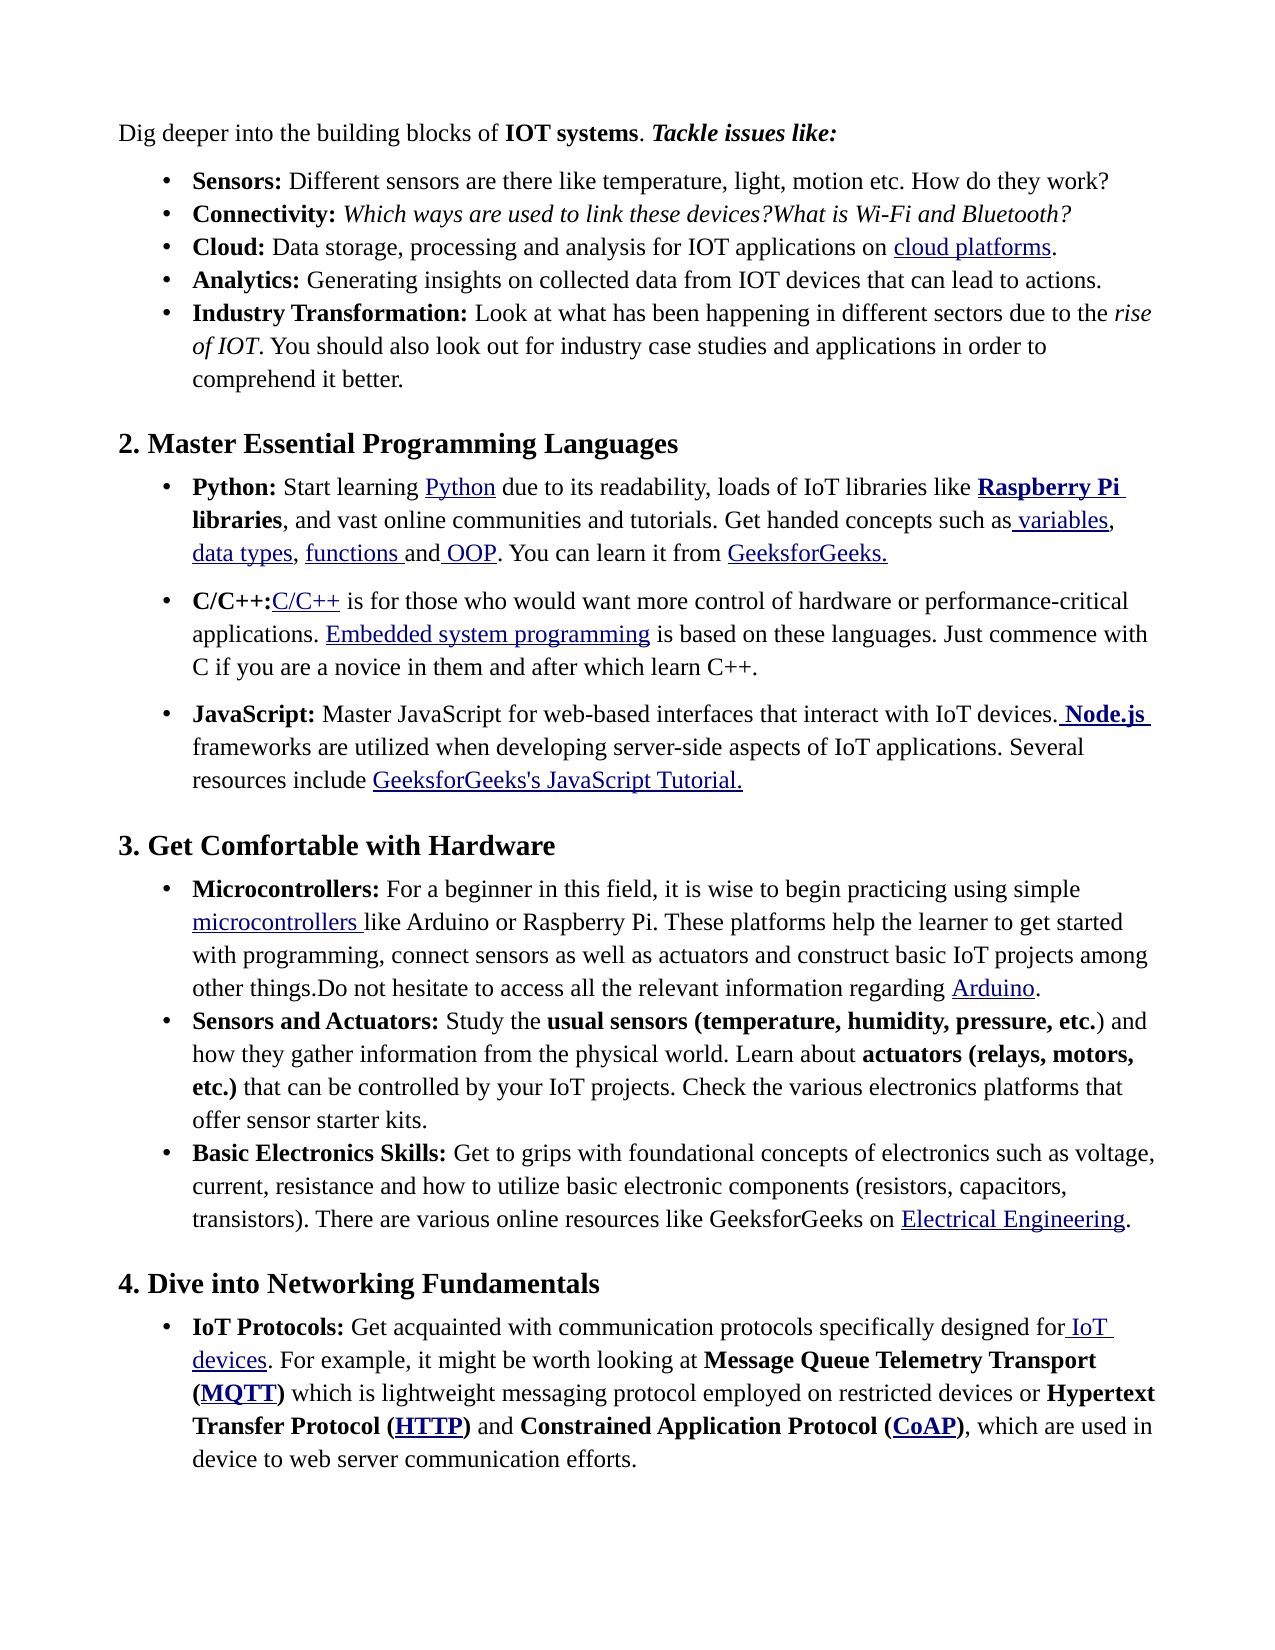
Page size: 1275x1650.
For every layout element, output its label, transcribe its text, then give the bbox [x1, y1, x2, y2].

list JavaScript: Master JavaScript for web-based interfaces that interact with IoT devices. Node.js frameworks are utilized when developing server-side aspects of IoT applications. Several resources include GeeksforGeeks's JavaScript Tutorial. [162, 699, 1157, 794]
list Cloud: Data storage, processing and analysis for IOT applications on cloud platforms. [162, 232, 1157, 261]
list Python: Start learning Python due to its readability, loads of IoT libraries like Raspberry Pi libraries, and vast online communities and tutorials. Get handed concepts such as variables, data types, functions and OOP. You can learn it from GeeksforGeeks. [162, 472, 1157, 567]
list Basic Electronics Skills: Get to grips with foundational concepts of electronics such as voltage, current, resistance and how to utilize basic electronic components (resistors, capacitors, transistors). There are various online resources like GeeksforGeeks on Electrical Engineering. [162, 1138, 1157, 1233]
subtitle 3. Get Comfortable with Hardware [118, 828, 1157, 861]
subtitle 4. Dive into Networking Fundamentals [118, 1266, 1157, 1299]
text Dig deeper into the building blocks of IOT systems. Tackle issues like: [118, 118, 1157, 147]
list Sensors and Actuators: Study the usual sensors (temperature, humidity, pressure, etc.) and how they gather information from the physical world. Learn about actuators (relays, motors, etc.) that can be controlled by your IoT projects. Check the various electronics platforms that offer sensor starter kits. [162, 1006, 1157, 1133]
list Sensors: Different sensors are there like temperature, light, motion etc. How do they work? [162, 166, 1157, 194]
subtitle 2. Master Essential Programming Languages [118, 426, 1157, 459]
list C/C++:C/C++ is for those who would want more control of hardware or performance-critical applications. Embedded system programming is based on these languages. Just commence with C if you are a novice in them and after which learn C++. [162, 586, 1157, 681]
list IoT Protocols: Get acquainted with communication protocols specifically designed for IoT devices. For example, it might be worth looking at Message Queue Telemetry Transport (MQTT) which is lightweight messaging protocol employed on restricted devices or Hypertext Transfer Protocol (HTTP) and Constrained Application Protocol (CoAP), which are used in device to web server communication efforts. [162, 1312, 1157, 1473]
list Industry Transformation: Look at what has been happening in different sectors due to the rise of IOT. You should also look out for industry case studies and applications in order to comprehend it better. [162, 298, 1157, 393]
list Microcontrollers: For a beginner in this field, it is wise to begin practicing using simple microcontrollers like Arduino or Raspberry Pi. These platforms help the learner to get started with programming, connect sensors as well as actuators and construct basic IoT projects among other things.Do not hesitate to access all the relevant information regarding Arduino. [162, 874, 1157, 1001]
list Analytics: Generating insights on collected data from IOT devices that can lead to actions. [162, 265, 1157, 293]
list Connectivity: Which ways are used to link these devices?What is Wi-Fi and Bluetooth? [162, 199, 1157, 227]
